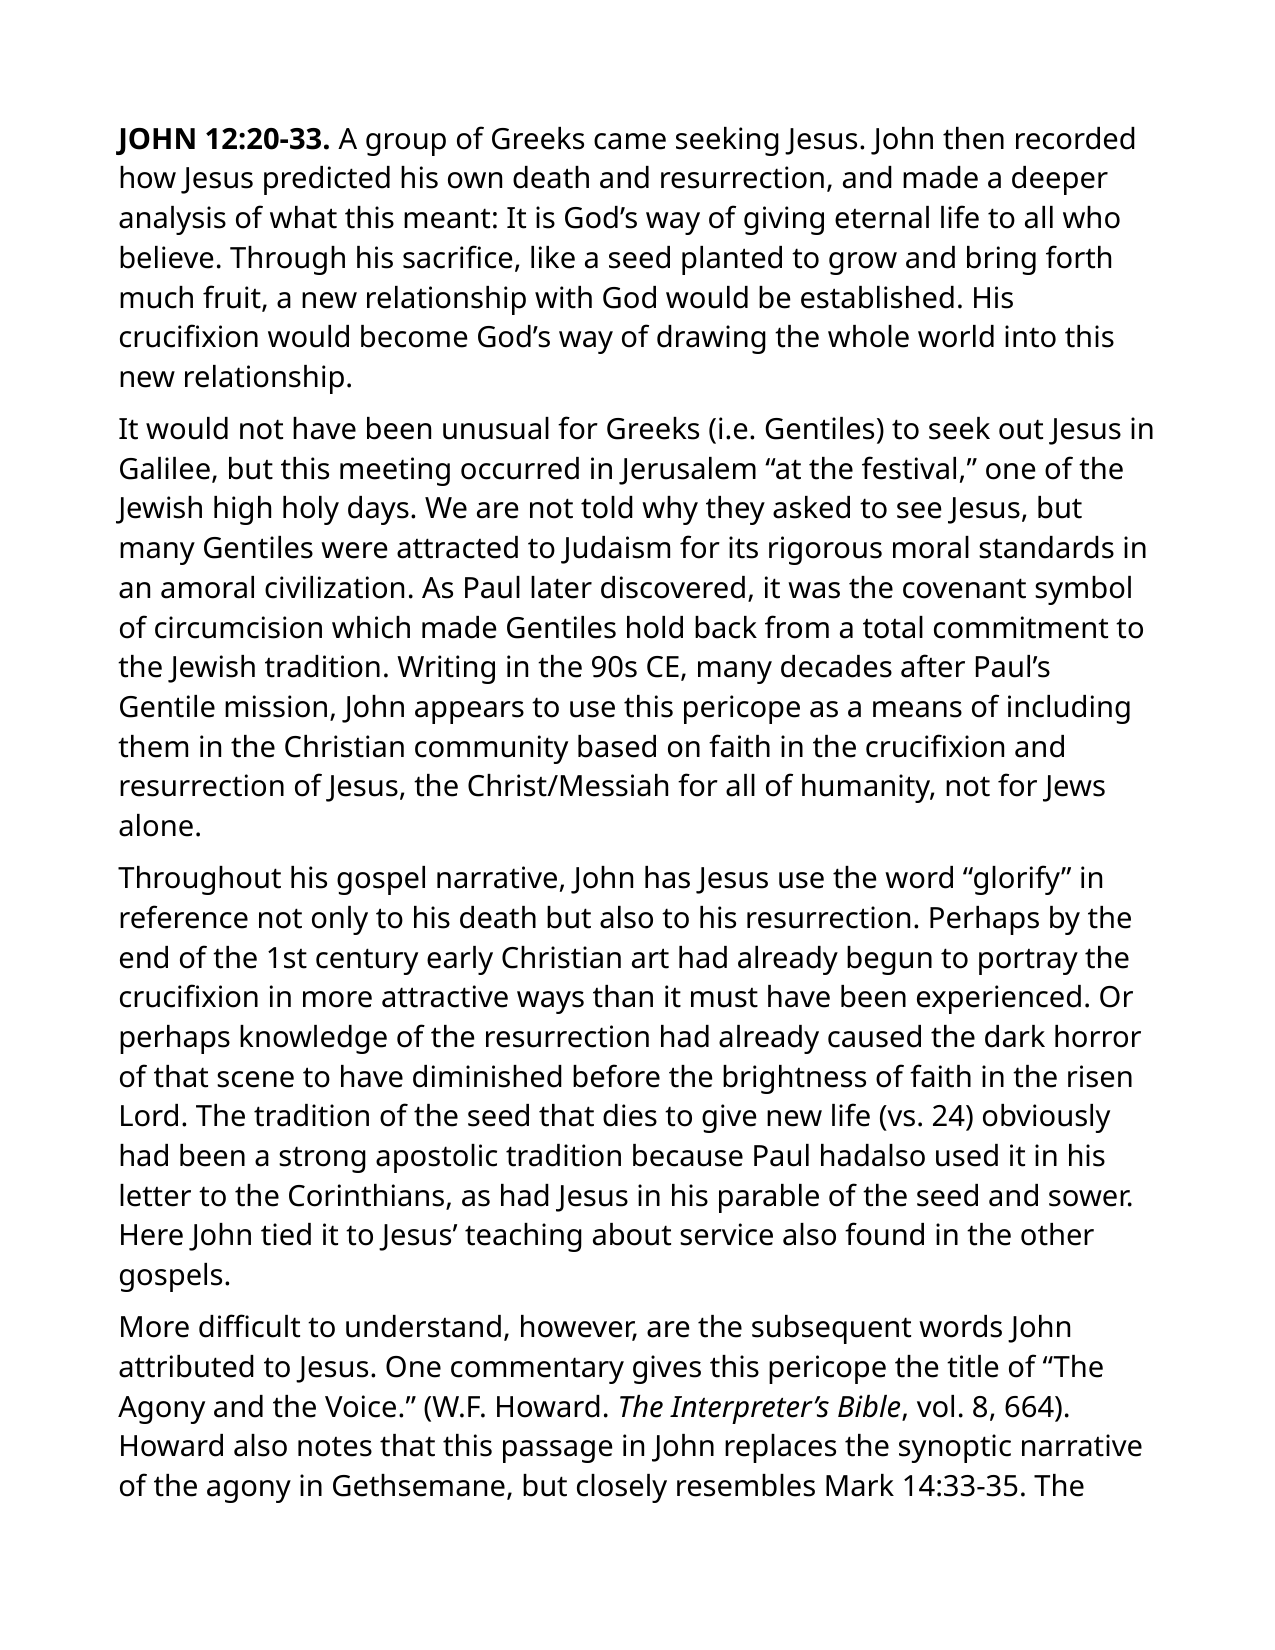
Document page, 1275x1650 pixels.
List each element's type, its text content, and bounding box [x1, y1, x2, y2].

text More difficult to understand, however, are the subsequent words John attributed to Jesus. One commentary gives this pericope the title of “The Agony and the Voice.” (W.F. Howard. The Interpreter’s Bible, vol. 8, 664). Howard also notes that this passage in John replaces the synoptic narrative of the agony in Gethsemane, but closely resembles Mark 14:33-35. The [118, 1307, 1157, 1505]
text Throughout his gospel narrative, John has Jesus use the word “glorify” in reference not only to his death but also to his resurrection. Perhaps by the end of the 1st century early Christian art had already begun to portray the crucifixion in more attractive ways than it must have been experienced. Or perhaps knowledge of the resurrection had already caused the dark horror of that scene to have diminished before the brightness of faith in the risen Lord. The tradition of the seed that dies to give new life (vs. 24) obviously had been a strong apostolic tradition because Paul hadalso used it in his letter to the Corinthians, as had Jesus in his parable of the seed and sower. Here John tied it to Jesus’ teaching about service also found in the other gospels. [118, 857, 1157, 1294]
text It would not have been unusual for Greeks (i.e. Gentiles) to seek out Jesus in Galilee, but this meeting occurred in Jerusalem “at the festival,” one of the Jewish high holy days. We are not told why they asked to see Jesus, but many Gentiles were attracted to Judaism for its rigorous moral standards in an amoral civilization. As Paul later discovered, it was the covenant symbol of circumcision which made Gentiles hold back from a total commitment to the Jewish tradition. Writing in the 90s CE, many decades after Paul’s Gentile mission, John appears to use this pericope as a means of including them in the Christian community based on faith in the crucifixion and resurrection of Jesus, the Christ/Messiah for all of humanity, not for Jews alone. [118, 408, 1157, 845]
text JOHN 12:20-33. A group of Greeks came seeking Jesus. John then recorded how Jesus predicted his own death and resurrection, and made a deeper analysis of what this meant: It is God’s way of giving eternal life to all who believe. Through his sacrifice, like a seed planted to grow and bring forth much fruit, a new relationship with God would be established. His crucifixion would become God’s way of drawing the whole world into this new relationship. [118, 118, 1157, 396]
